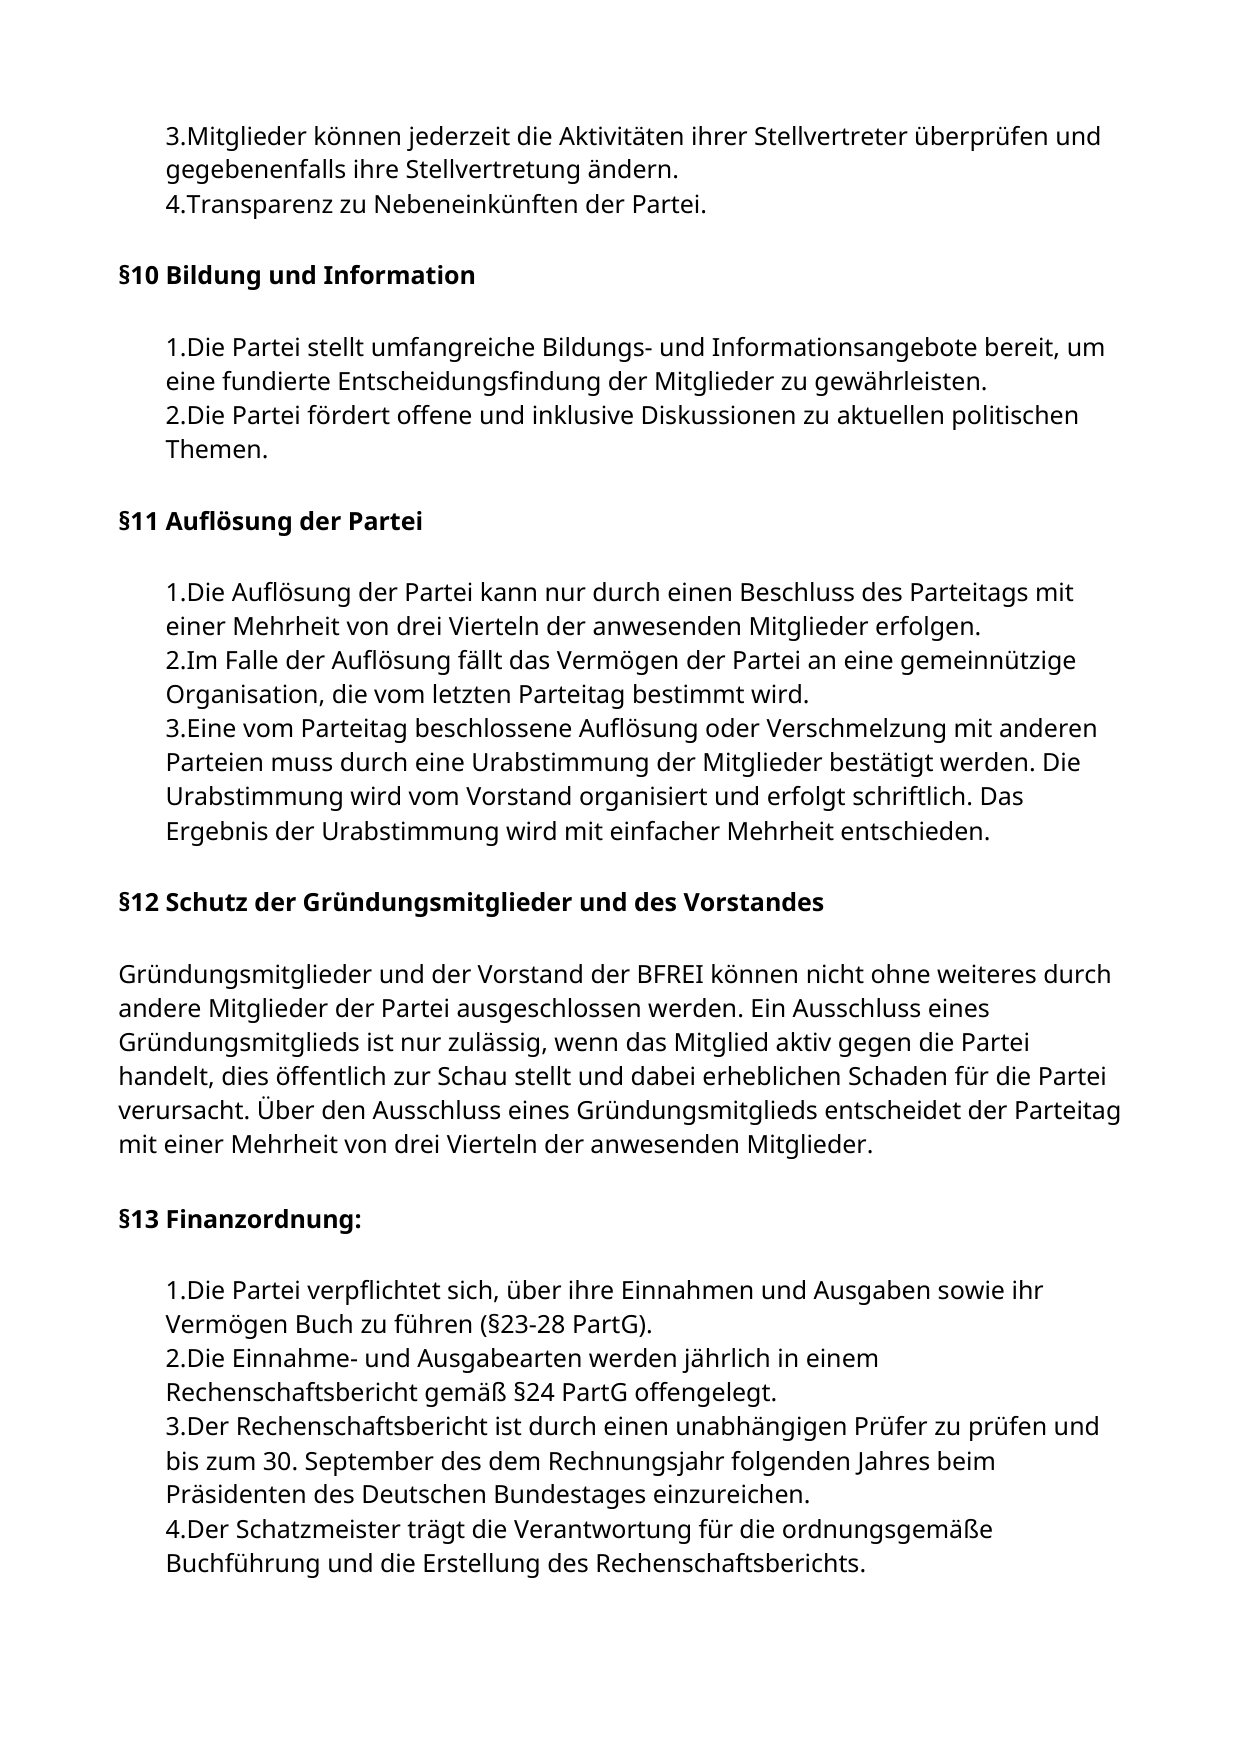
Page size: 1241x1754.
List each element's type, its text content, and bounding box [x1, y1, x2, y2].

list Die Auflösung der Partei kann nur durch einen Beschluss des Parteitags mit einer Mehrheit von drei Vierteln der anwesenden Mitglieder erfolgen. [118, 575, 1122, 643]
list Eine vom Parteitag beschlossene Auflösung oder Verschmelzung mit anderen Parteien muss durch eine Urabstimmung der Mitglieder bestätigt werden. Die Urabstimmung wird vom Vorstand organisiert und erfolgt schriftlich. Das Ergebnis der Urabstimmung wird mit einfacher Mehrheit entschieden. [118, 711, 1122, 847]
text §13 Finanzordnung: [118, 1201, 1122, 1235]
list Im Falle der Auflösung fällt das Vermögen der Partei an eine gemeinnützige Organisation, die vom letzten Parteitag bestimmt wird. [118, 643, 1122, 711]
text §10 Bildung und Information [118, 258, 1122, 292]
list Die Partei verpflichtet sich, über ihre Einnahmen und Ausgaben sowie ihr Vermögen Buch zu führen (§23-28 PartG). [118, 1273, 1122, 1341]
list Transparenz zu Nebeneinkünften der Partei. [118, 186, 1122, 220]
text Gründungsmitglieder und der Vorstand der BFREI können nicht ohne weiteres durch andere Mitglieder der Partei ausgeschlossen werden. Ein Ausschluss eines Gründungsmitglieds ist nur zulässig, wenn das Mitglied aktiv gegen die Partei handelt, dies öffentlich zur Schau stellt und dabei erheblichen Schaden für die Partei verursacht. Über den Ausschluss eines Gründungsmitglieds entscheidet der Parteitag mit einer Mehrheit von drei Vierteln der anwesenden Mitglieder. [118, 956, 1122, 1161]
list Mitglieder können jederzeit die Aktivitäten ihrer Stellvertreter überprüfen und gegebenenfalls ihre Stellvertretung ändern. [118, 118, 1122, 186]
list Der Schatzmeister trägt die Verantwortung für die ordnungsgemäße Buchführung und die Erstellung des Rechenschaftsberichts. [118, 1511, 1122, 1579]
list Die Partei stellt umfangreiche Bildungs- und Informationsangebote bereit, um eine fundierte Entscheidungsfindung der Mitglieder zu gewährleisten. [118, 329, 1122, 397]
text §12 Schutz der Gründungsmitglieder und des Vorstandes [118, 885, 1122, 919]
list Der Rechenschaftsbericht ist durch einen unabhängigen Prüfer zu prüfen und bis zum 30. September des dem Rechnungsjahr folgenden Jahres beim Präsidenten des Deutschen Bundestages einzureichen. [118, 1409, 1122, 1511]
text §11 Auflösung der Partei [118, 503, 1122, 537]
list Die Einnahme- und Ausgabearten werden jährlich in einem Rechenschaftsbericht gemäß §24 PartG offengelegt. [118, 1341, 1122, 1409]
list Die Partei fördert offene und inklusive Diskussionen zu aktuellen politischen Themen. [118, 397, 1122, 466]
